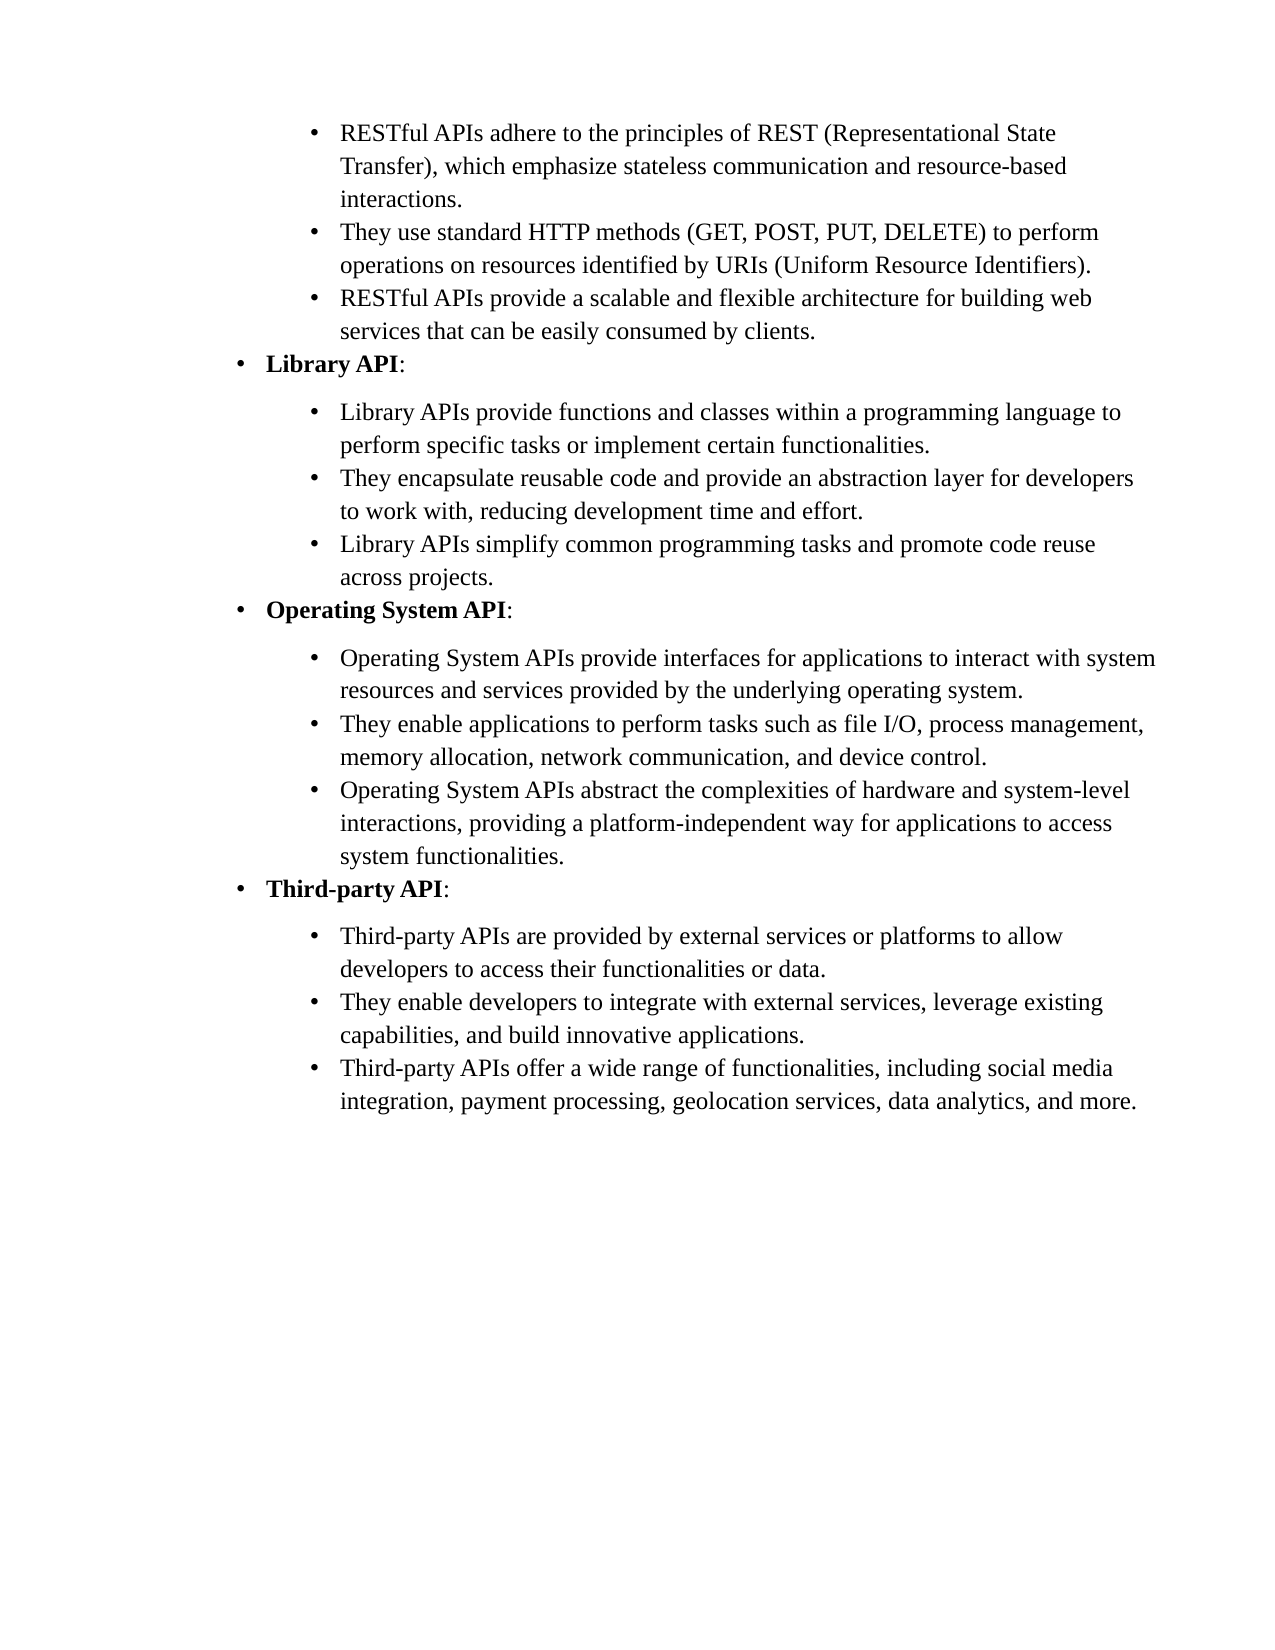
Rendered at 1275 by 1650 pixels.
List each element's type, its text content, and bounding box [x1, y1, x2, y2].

list Operating System API: [236, 595, 1157, 624]
list They encapsulate reusable code and provide an abstraction layer for developers to work with, reducing development time and effort. [310, 463, 1157, 525]
list They use standard HTTP methods (GET, POST, PUT, DELETE) to perform operations on resources identified by URIs (Uniform Resource Identifiers). [310, 217, 1157, 279]
list Operating System APIs provide interfaces for applications to interact with system resources and services provided by the underlying operating system. [310, 643, 1157, 704]
list Third-party API: [236, 874, 1157, 902]
list They enable developers to integrate with external services, leverage existing capabilities, and build innovative applications. [310, 987, 1157, 1049]
list Third-party APIs offer a wide range of functionalities, including social media integration, payment processing, geolocation services, data analytics, and more. [310, 1053, 1157, 1115]
list RESTful APIs adhere to the principles of REST (Representational State Transfer), which emphasize stateless communication and resource-based interactions. [310, 118, 1157, 213]
list Library APIs simplify common programming tasks and promote code reuse across projects. [310, 529, 1157, 591]
list Library API: [236, 349, 1157, 378]
list Operating System APIs abstract the complexities of hardware and system-level interactions, providing a platform-independent way for applications to access system functionalities. [310, 775, 1157, 869]
list Third-party APIs are provided by external services or platforms to allow developers to access their functionalities or data. [310, 921, 1157, 983]
list They enable applications to perform tasks such as file I/O, process management, memory allocation, network communication, and device control. [310, 709, 1157, 770]
list Library APIs provide functions and classes within a programming language to perform specific tasks or implement certain functionalities. [310, 397, 1157, 459]
list RESTful APIs provide a scalable and flexible architecture for building web services that can be easily consumed by clients. [310, 283, 1157, 345]
